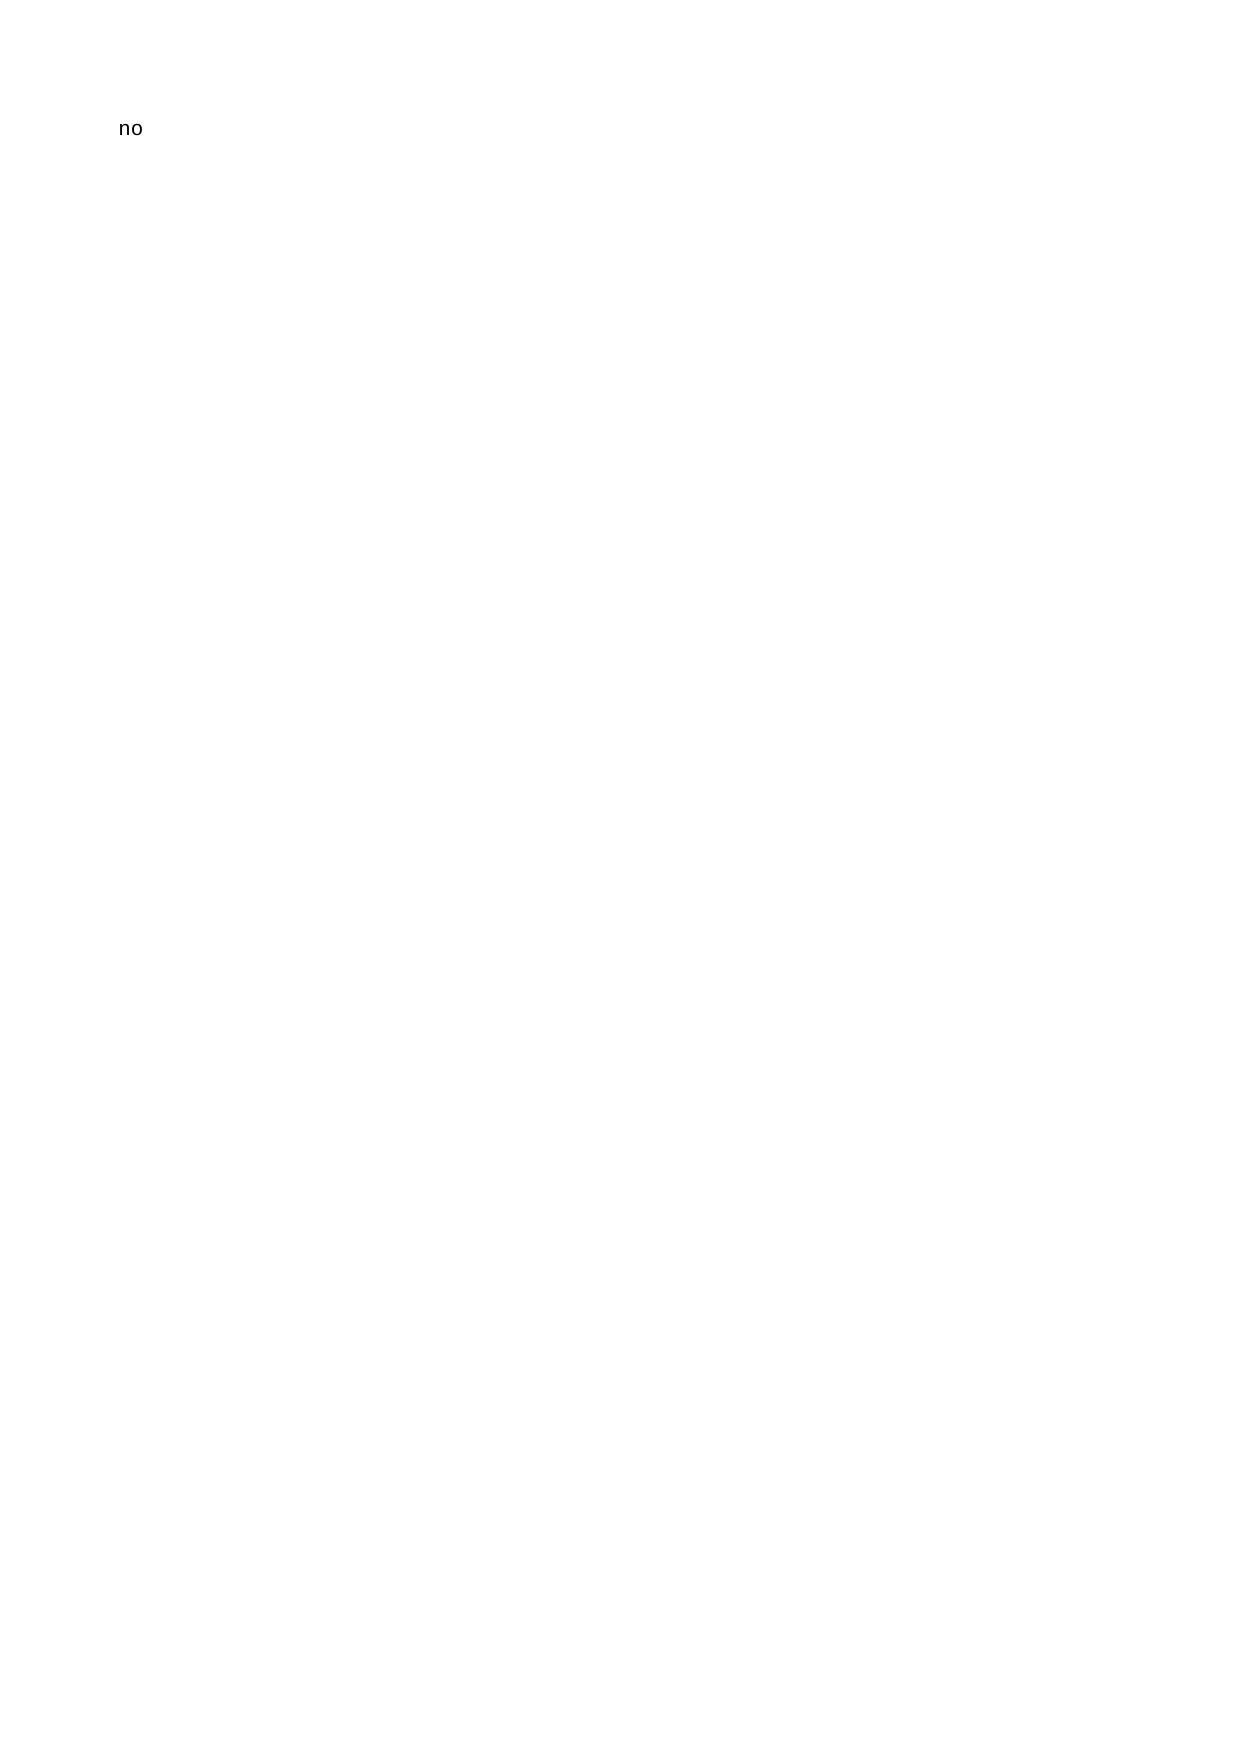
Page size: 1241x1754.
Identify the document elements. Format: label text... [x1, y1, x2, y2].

text no [118, 118, 1122, 142]
